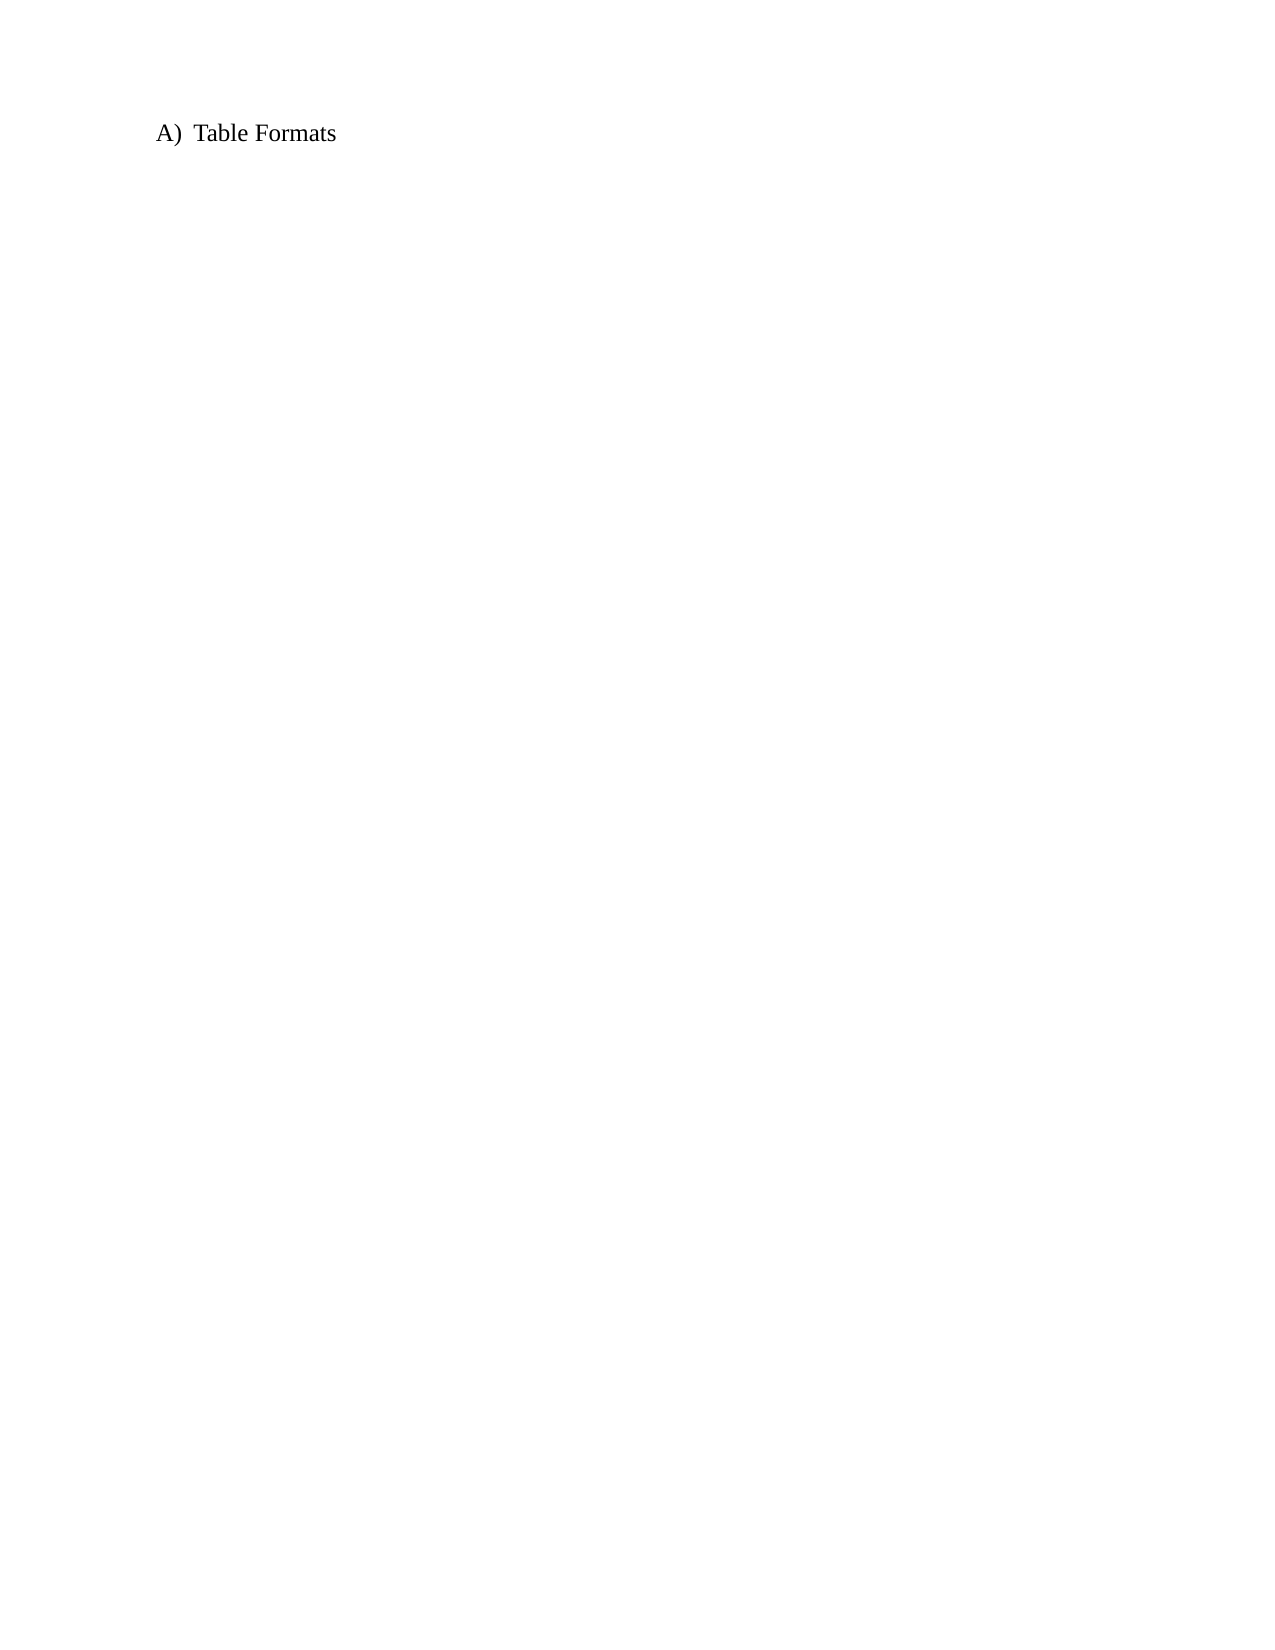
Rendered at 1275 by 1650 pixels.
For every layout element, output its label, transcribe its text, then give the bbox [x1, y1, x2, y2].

list Table Formats [156, 118, 1157, 147]
